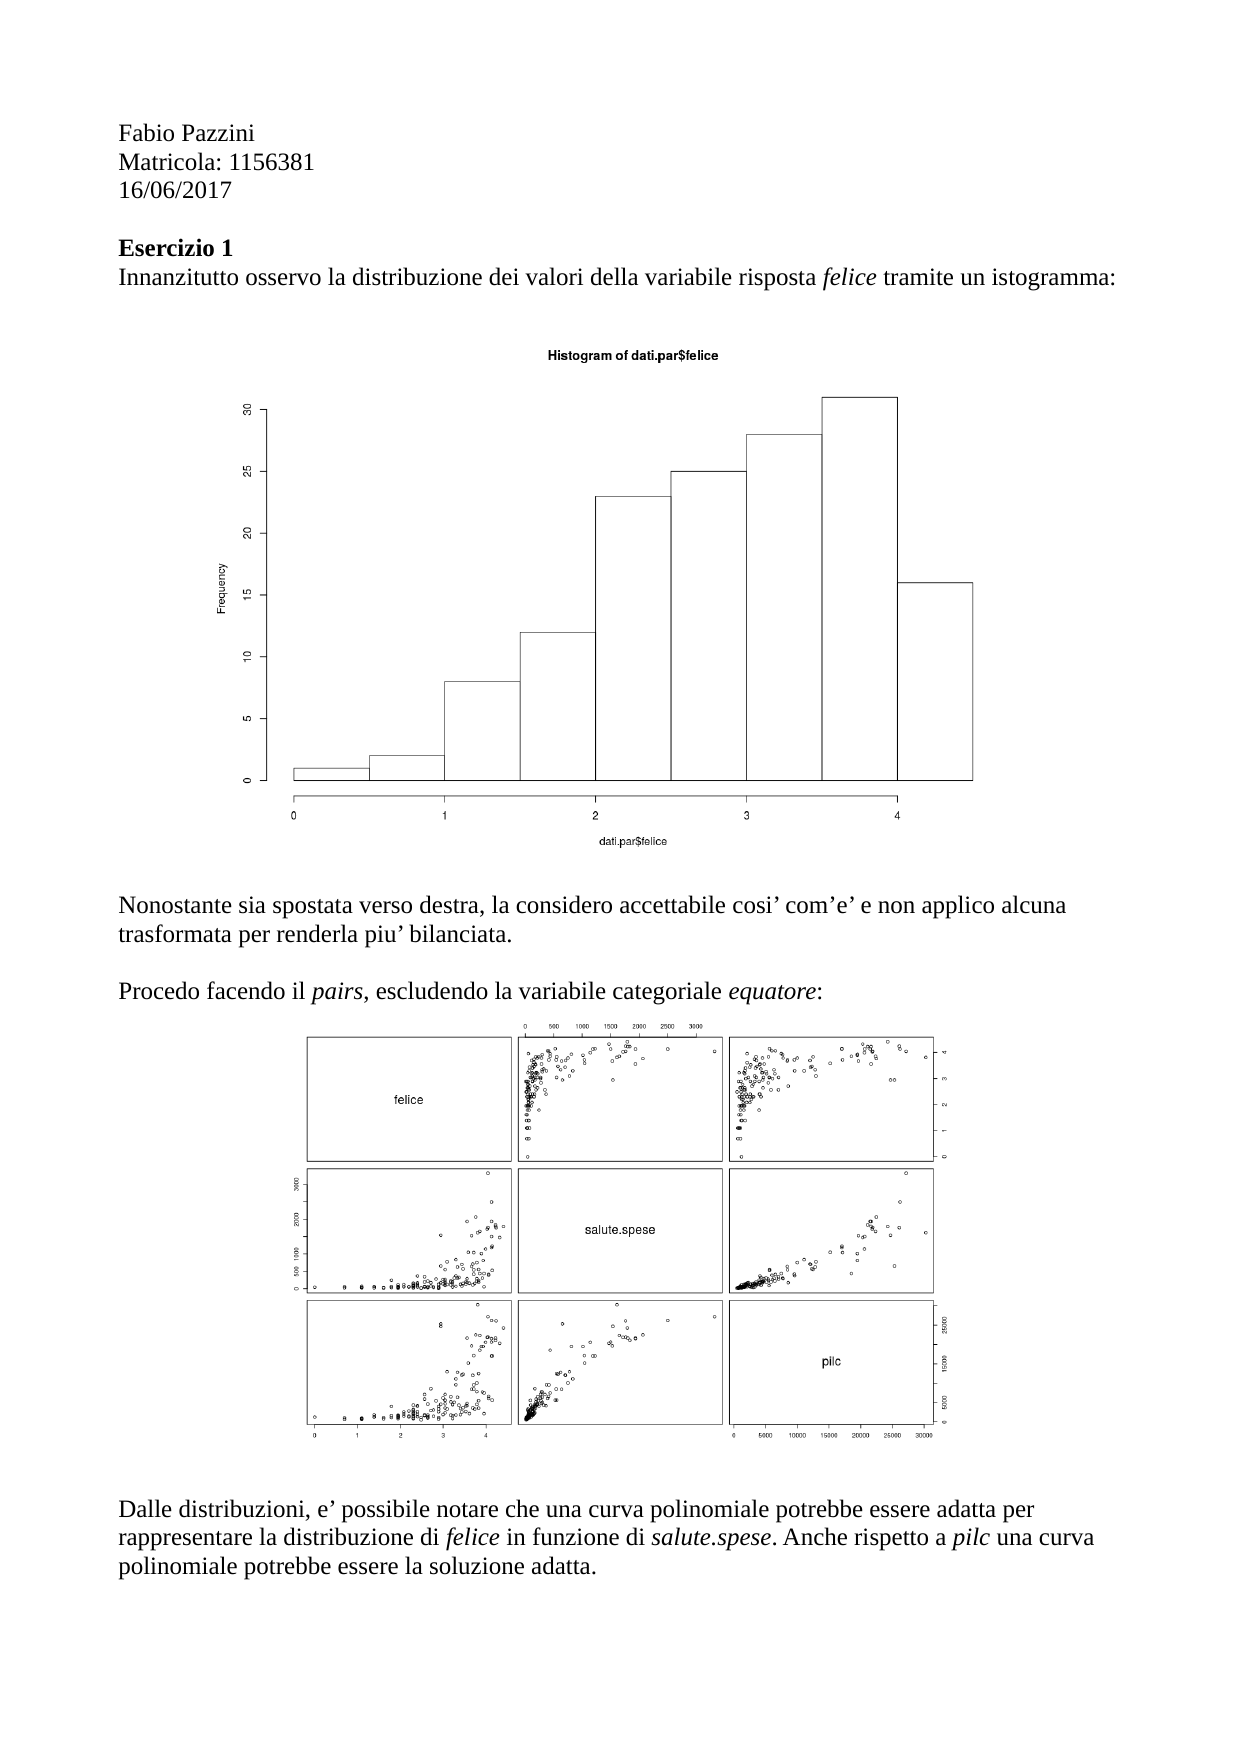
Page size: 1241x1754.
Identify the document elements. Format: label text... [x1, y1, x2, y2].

picture [274, 1005, 966, 1457]
text Matricola: 1156381 [118, 147, 1122, 176]
text Esercizio 1 [118, 233, 1122, 262]
text Procedo facendo il pairs, escludendo la variabile categoriale equatore: [118, 976, 1122, 1005]
text Innanzitutto osservo la distribuzione dei valori della variabile risposta felice tramite un istogramma: [118, 262, 1122, 291]
text 16/06/2017 [118, 176, 1122, 204]
picture [213, 328, 1027, 862]
text Dalle distribuzioni, e’ possibile notare che una curva polinomiale potrebbe essere adatta per rappresentare la distribuzione di felice in funzione di salute.spese. Anche rispetto a pilc una curva polinomiale potrebbe essere la soluzione adatta. [118, 1494, 1122, 1580]
text Fabio Pazzini [118, 118, 1122, 147]
text Nonostante sia spostata verso destra, la considero accettabile cosi’ com’e’ e non applico alcuna trasformata per renderla piu’ bilanciata. [118, 890, 1122, 947]
